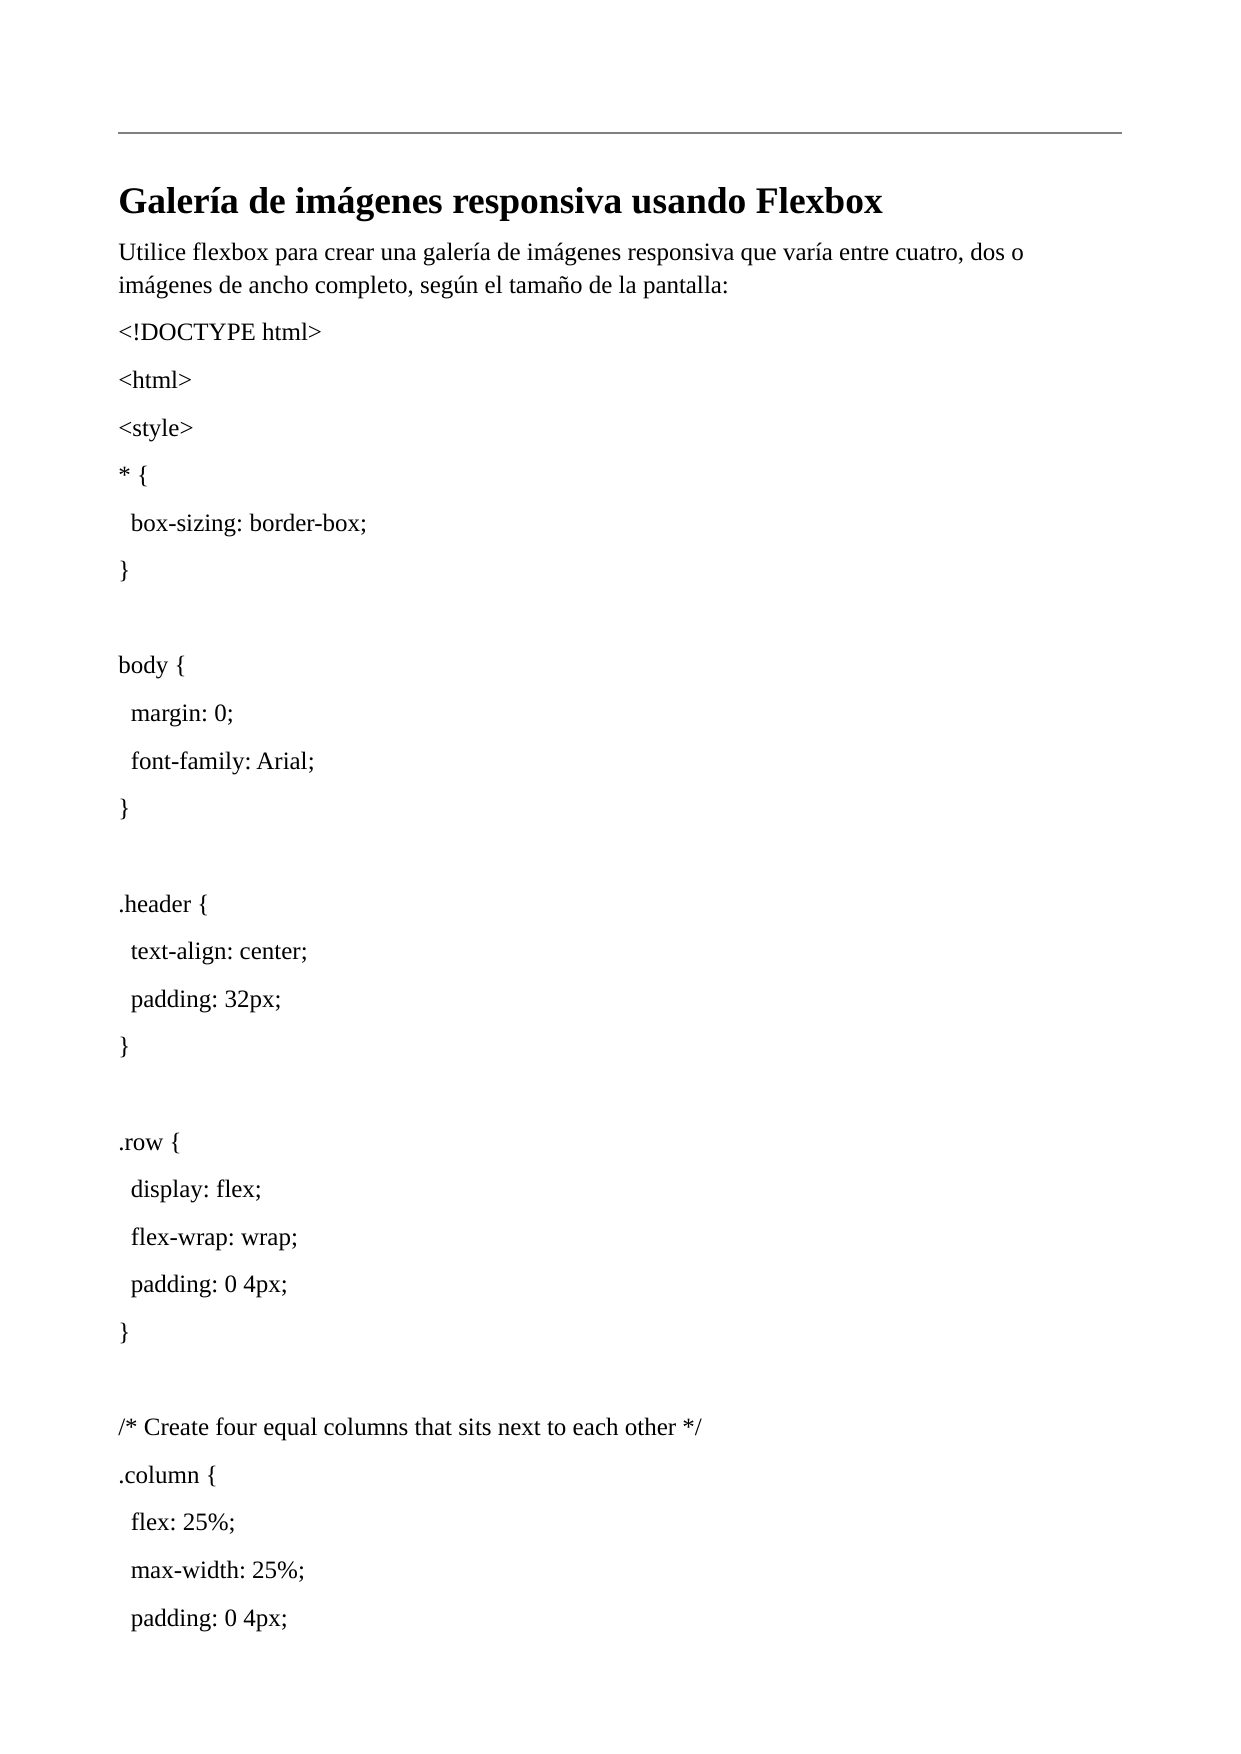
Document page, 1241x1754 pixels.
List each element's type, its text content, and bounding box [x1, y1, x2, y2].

text text-align: center; [118, 936, 1122, 965]
text } [118, 1031, 1122, 1060]
text .row { [118, 1127, 1122, 1155]
subtitle Galería de imágenes responsiva usando Flexbox [118, 178, 1122, 221]
text margin: 0; [118, 698, 1122, 727]
text box-sizing: border-box; [118, 508, 1122, 537]
text .column { [118, 1460, 1122, 1489]
text .header { [118, 889, 1122, 917]
text Utilice flexbox para crear una galería de imágenes responsiva que varía entre cuatro, dos o imágenes de ancho completo, según el tamaño de la pantalla: [118, 237, 1122, 298]
text padding: 32px; [118, 984, 1122, 1013]
text flex-wrap: wrap; [118, 1222, 1122, 1251]
text } [118, 793, 1122, 822]
text } [118, 555, 1122, 584]
text max-width: 25%; [118, 1555, 1122, 1584]
text * { [118, 460, 1122, 489]
text <style> [118, 413, 1122, 441]
text font-family: Arial; [118, 746, 1122, 774]
text flex: 25%; [118, 1507, 1122, 1536]
text /* Create four equal columns that sits next to each other */ [118, 1412, 1122, 1441]
text <!DOCTYPE html> [118, 317, 1122, 346]
text } [118, 1317, 1122, 1346]
text padding: 0 4px; [118, 1269, 1122, 1298]
text padding: 0 4px; [118, 1603, 1122, 1631]
text <html> [118, 365, 1122, 394]
text display: flex; [118, 1174, 1122, 1203]
text body { [118, 651, 1122, 679]
